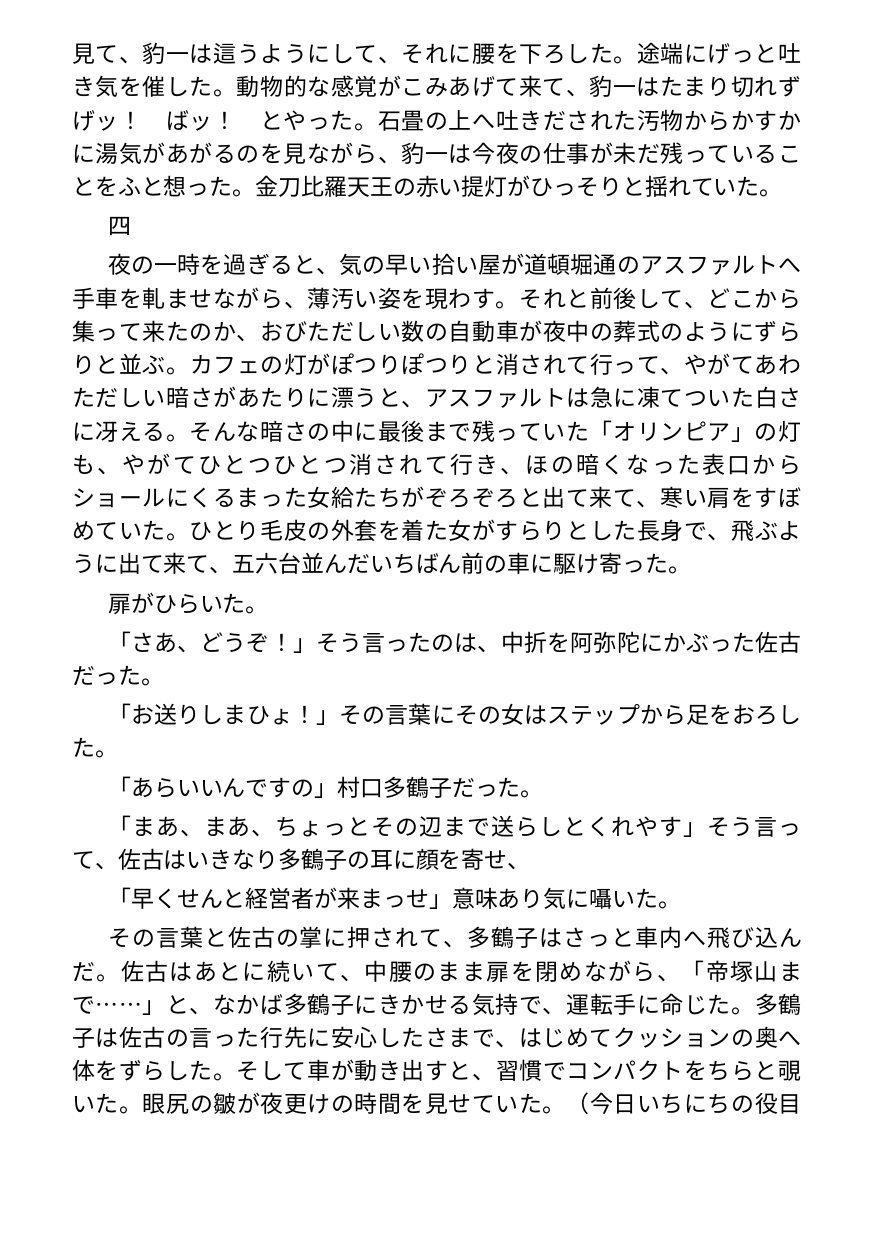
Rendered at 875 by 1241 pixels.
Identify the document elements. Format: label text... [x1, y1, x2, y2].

text 「あらいいんですの」村口多鶴子だった。 [72, 769, 802, 803]
text 四 [72, 208, 802, 241]
text 見て、豹一は這うようにして、それに腰を下ろした。途端にげっと吐き気を催した。動物的な感覚がこみあげて来て、豹一はたまり切れずげッ！ ばッ！ とやった。石畳の上へ吐きだされた汚物からかすかに湯気があがるのを見ながら、豹一は今夜の仕事が未だ残っていることをふと想った。金刀比羅天王の赤い提灯がひっそりと揺れていた。 [72, 36, 802, 202]
text 「まあ、まあ、ちょっとその辺まで送らしとくれやす」そう言って、佐古はいきなり多鶴子の耳に顔を寄せ、 [72, 809, 802, 875]
text 「早くせんと経営者が来まっせ」意味あり気に囁いた。 [72, 881, 802, 914]
text その言葉と佐古の掌に押されて、多鶴子はさっと車内へ飛び込んだ。佐古はあとに続いて、中腰のまま扉を閉めながら、「帝塚山まで……」と、なかば多鶴子にきかせる気持で、運転手に命じた。多鶴子は佐古の言った行先に安心したさまで、はじめてクッションの奥へ体をずらした。そして車が動き出すと、習慣でコンパクトをちらと覗いた。眼尻の皺が夜更けの時間を見せていた。（今日いちにちの役目 [72, 920, 802, 1119]
text 「お送りしまひょ！」その言葉にその女はステップから足をおろした。 [72, 697, 802, 763]
text 扉がひらいた。 [72, 586, 802, 619]
text 「さあ、どうぞ！」そう言ったのは、中折を阿弥陀にかぶった佐古だった。 [72, 625, 802, 691]
text 夜の一時を過ぎると、気の早い拾い屋が道頓堀通のアスファルトへ手車を軋ませながら、薄汚い姿を現わす。それと前後して、どこから集って来たのか、おびただしい数の自動車が夜中の葬式のようにずらりと並ぶ。カフェの灯がぽつりぽつりと消されて行って、やがてあわただしい暗さがあたりに漂うと、アスファルトは急に凍てついた白さに冴える。そんな暗さの中に最後まで残っていた「オリンピア」の灯も、やがてひとつひとつ消されて行き、ほの暗くなった表口からショールにくるまった女給たちがぞろぞろと出て来て、寒い肩をすぼめていた。ひとり毛皮の外套を着た女がすらりとした長身で、飛ぶように出て来て、五六台並んだいちばん前の車に駆け寄った。 [72, 247, 802, 579]
